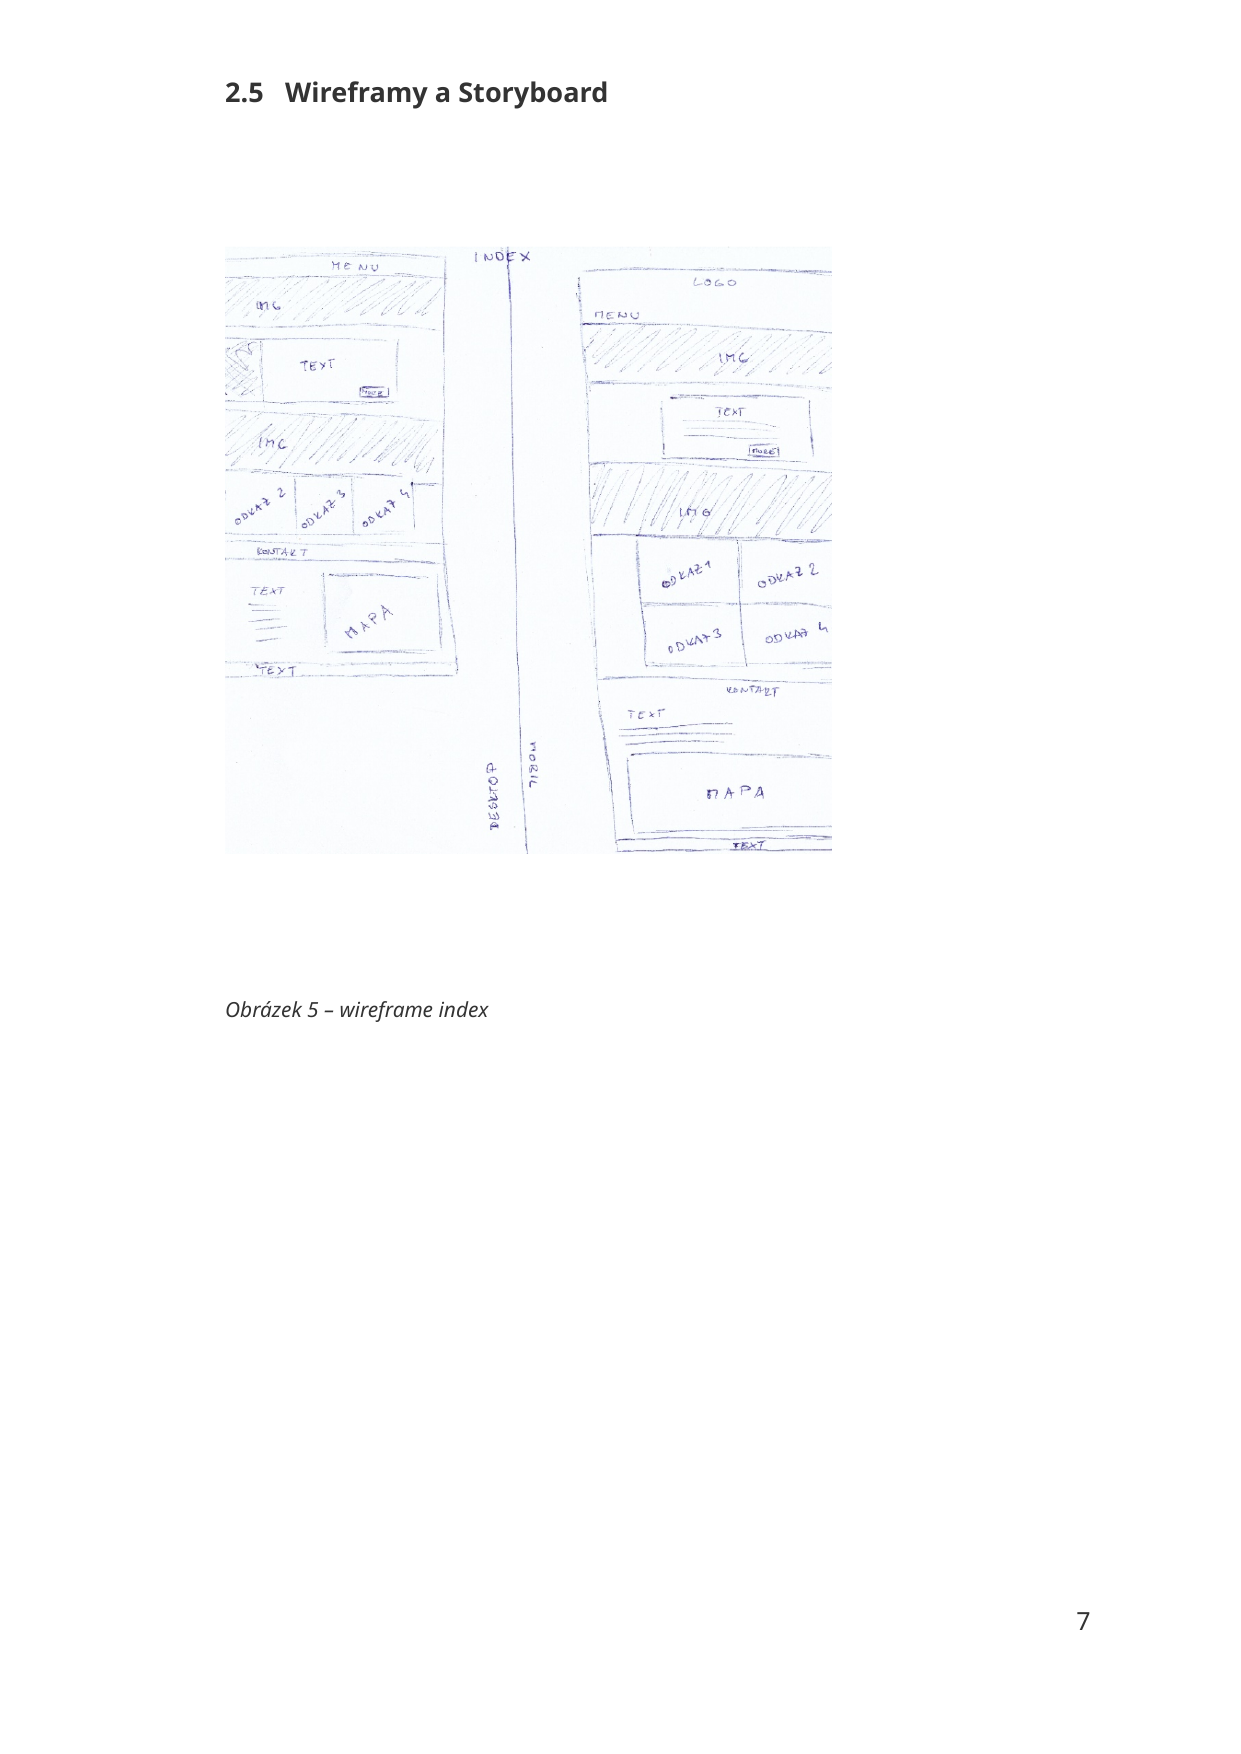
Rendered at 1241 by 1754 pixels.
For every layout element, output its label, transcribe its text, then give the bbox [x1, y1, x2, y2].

text Obrázek 5 – wireframe index [225, 995, 1090, 1023]
subtitle Wireframy a Storyboard [225, 74, 1090, 111]
